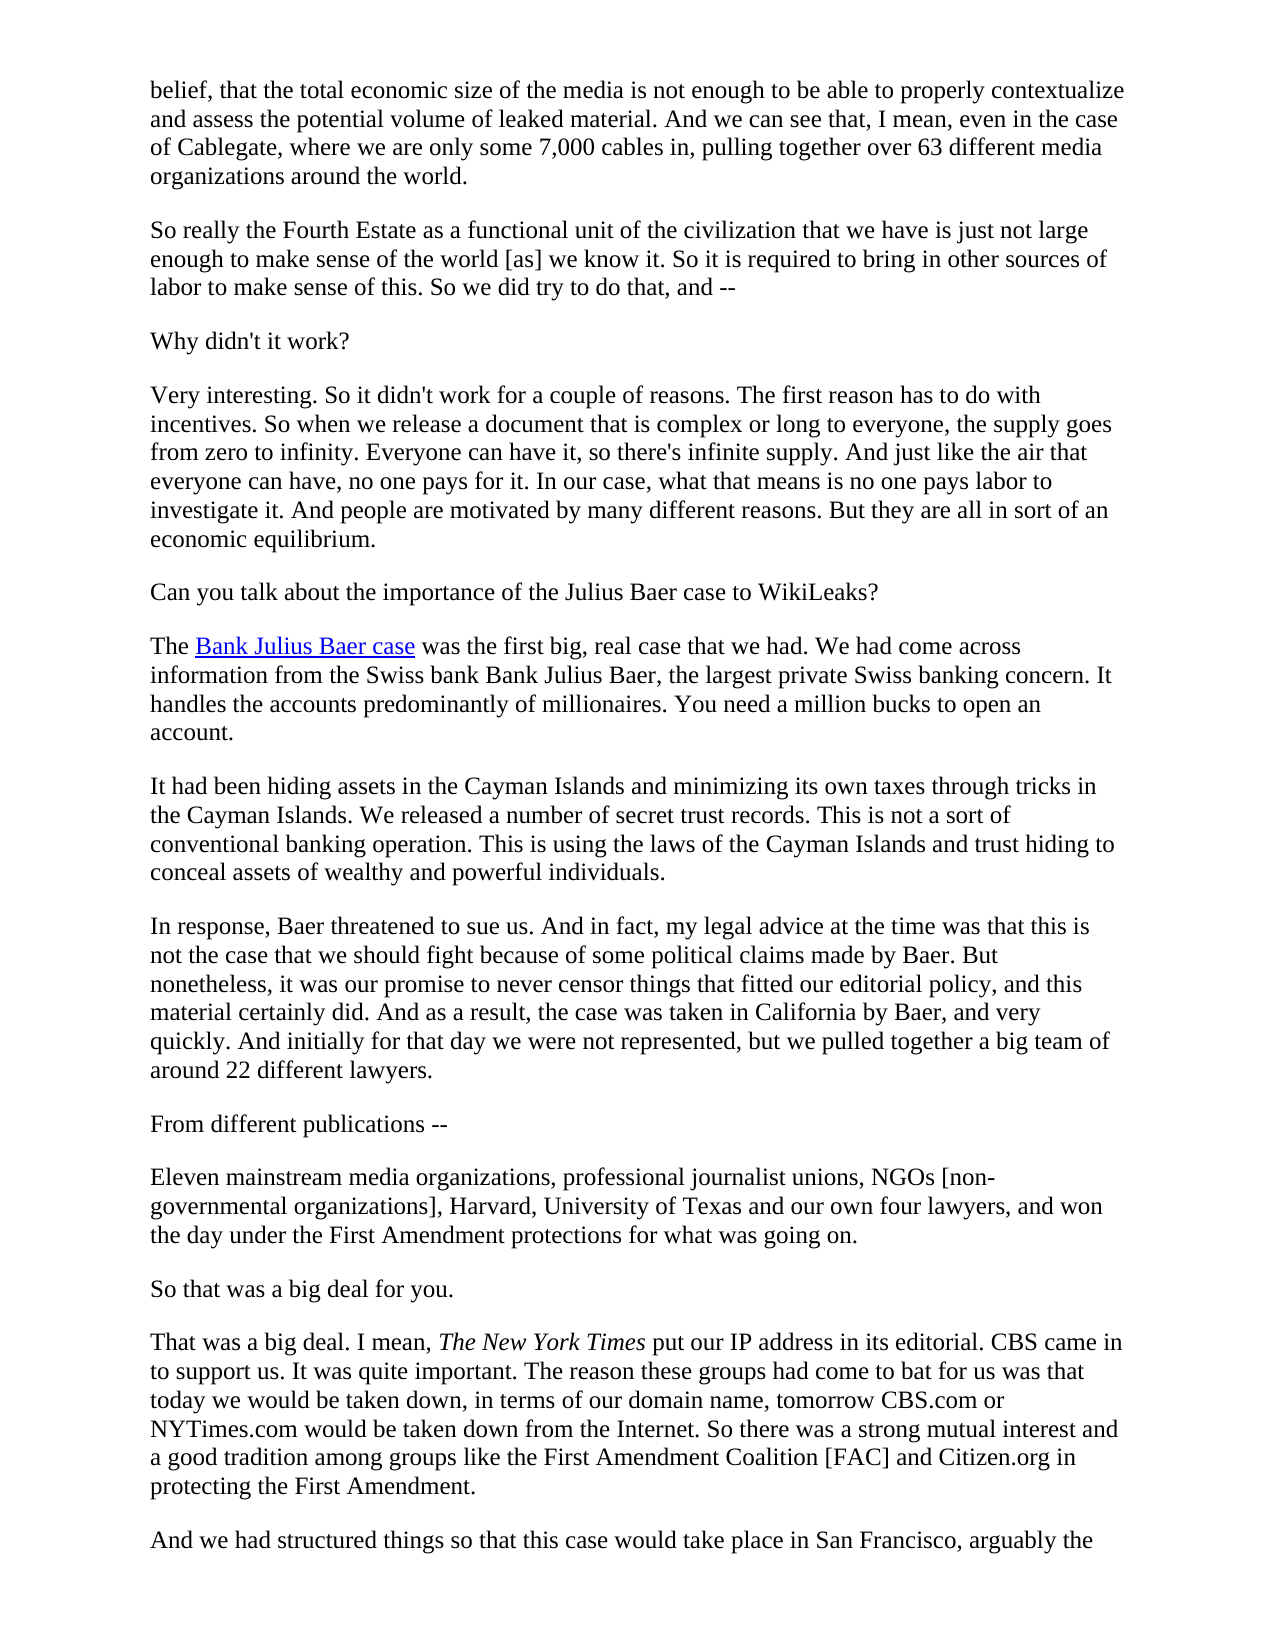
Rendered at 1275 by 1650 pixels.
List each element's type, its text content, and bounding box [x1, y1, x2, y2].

text Can you talk about the importance of the Julius Baer case to WikiLeaks? [150, 577, 1125, 606]
text And we had structured things so that this case would take place in San Francisco, arguably the [150, 1525, 1125, 1554]
text The Bank Julius Baer case was the first big, real case that we had. We had come across information from the Swiss bank Bank Julius Baer, the largest private Swiss banking concern. It handles the accounts predominantly of millionaires. You need a million bucks to open an account. [150, 631, 1125, 746]
text Why didn't it work? [150, 326, 1125, 355]
text From different publications -- [150, 1109, 1125, 1137]
text So really the Fourth Estate as a functional unit of the civilization that we have is just not large enough to make sense of the world [as] we know it. So it is required to bring in other sources of labor to make sense of this. So we did try to do that, and -- [150, 215, 1125, 301]
text So that was a big deal for you. [150, 1274, 1125, 1302]
text In response, Baer threatened to sue us. And in fact, my legal advice at the time was that this is not the case that we should fight because of some political claims made by Baer. But nonetheless, it was our promise to never censor things that fitted our editorial policy, and this material certainly did. And as a result, the case was taken in California by Baer, and very quickly. And initially for that day we were not represented, but we pulled together a big team of around 22 different lawyers. [150, 911, 1125, 1084]
text belief, that the total economic size of the media is not enough to be able to properly contextualize and assess the potential volume of leaked material. And we can see that, I mean, even in the case of Cablegate, where we are only some 7,000 cables in, pulling together over 63 different media organizations around the world. [150, 75, 1125, 190]
text It had been hiding assets in the Cayman Islands and minimizing its own taxes through tricks in the Cayman Islands. We released a number of secret trust records. This is not a sort of conventional banking operation. This is using the laws of the Cayman Islands and trust hiding to conceal assets of wealthy and powerful individuals. [150, 771, 1125, 886]
text That was a big deal. I mean, The New York Times put our IP address in its editorial. CBS came in to support us. It was quite important. The reason these groups had come to bat for us was that today we would be taken down, in terms of our domain name, tomorrow CBS.com or NYTimes.com would be taken down from the Internet. So there was a strong mutual interest and a good tradition among groups like the First Amendment Coalition [FAC] and Citizen.org in protecting the First Amendment. [150, 1327, 1125, 1500]
text Very interesting. So it didn't work for a couple of reasons. The first reason has to do with incentives. So when we release a document that is complex or long to everyone, the supply goes from zero to infinity. Everyone can have it, so there's infinite supply. And just like the air that everyone can have, no one pays for it. In our case, what that means is no one pays labor to investigate it. And people are motivated by many different reasons. But they are all in sort of an economic equilibrium. [150, 380, 1125, 552]
text Eleven mainstream media organizations, professional journalist unions, NGOs [non-governmental organizations], Harvard, University of Texas and our own four lawyers, and won the day under the First Amendment protections for what was going on. [150, 1162, 1125, 1249]
